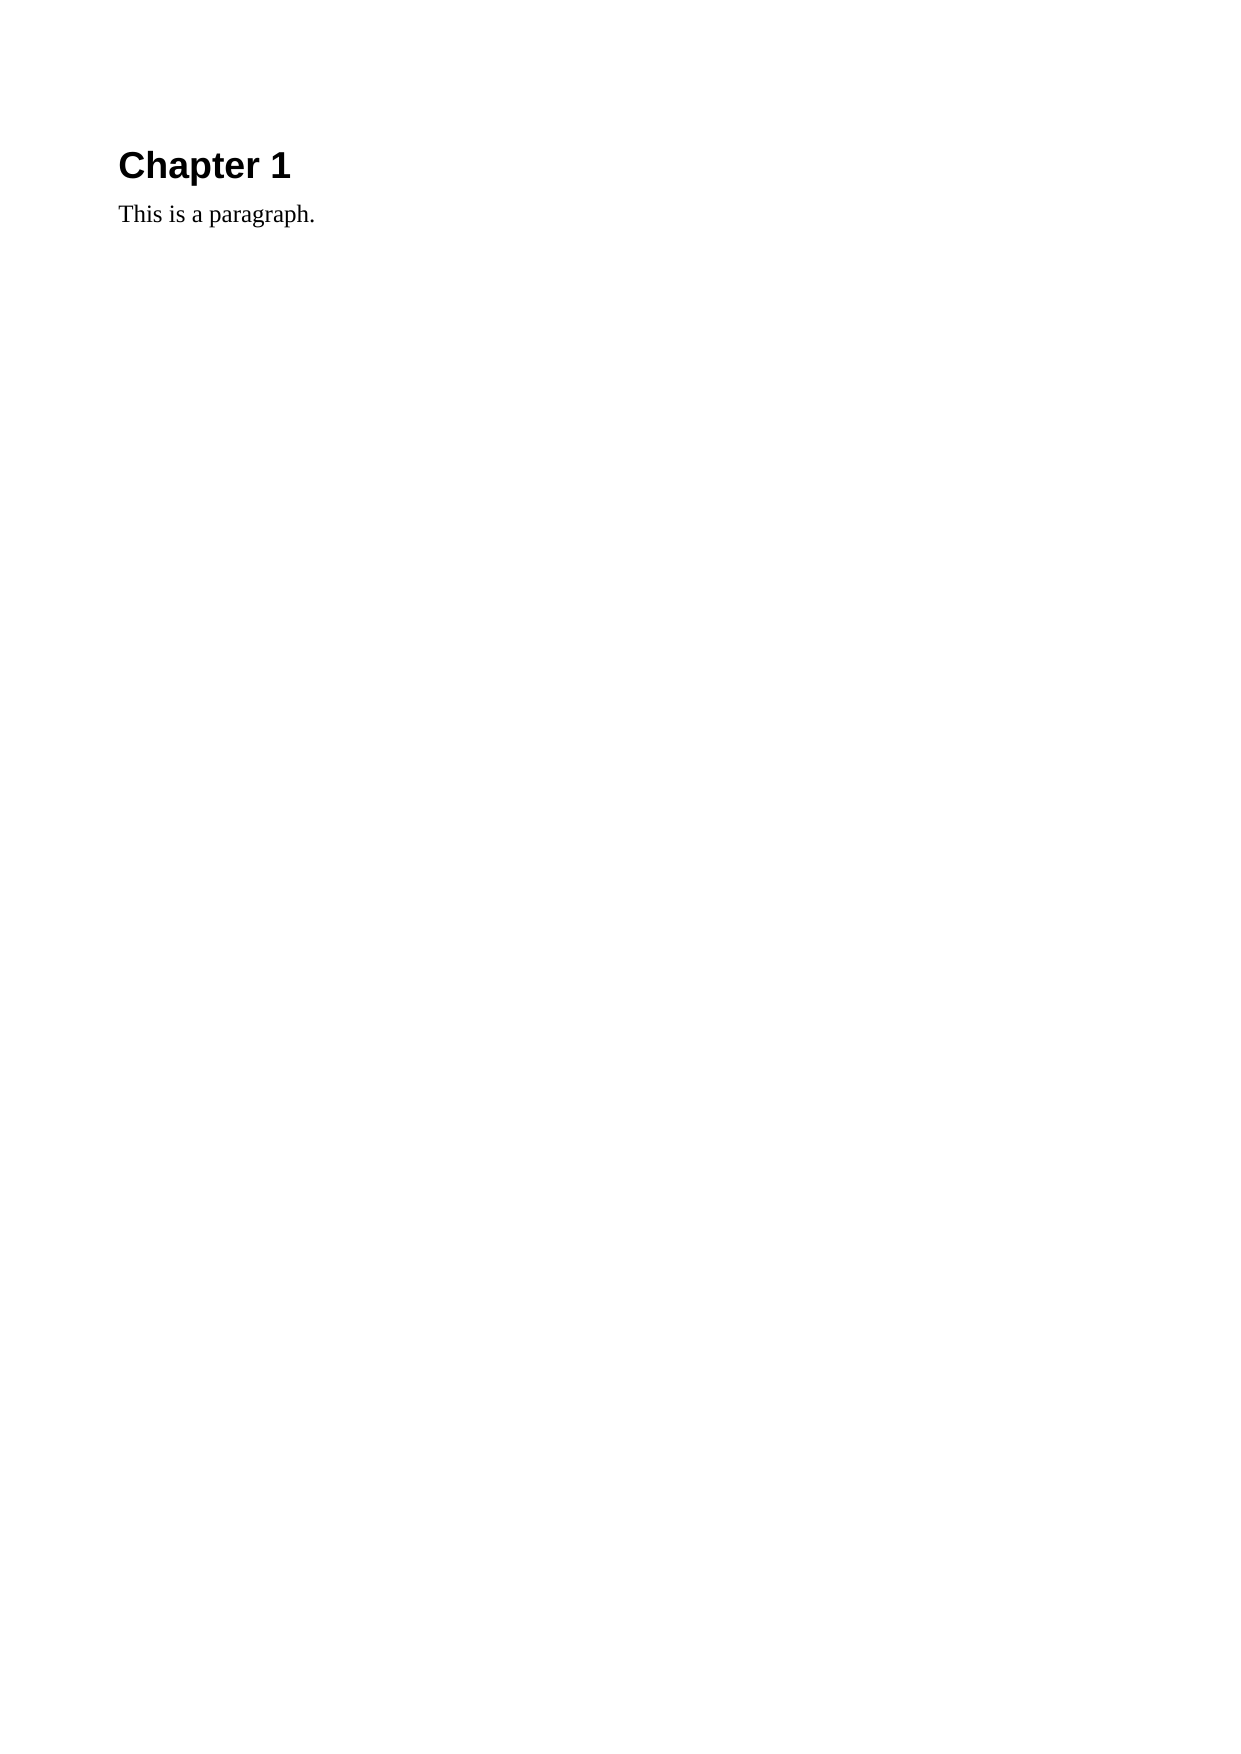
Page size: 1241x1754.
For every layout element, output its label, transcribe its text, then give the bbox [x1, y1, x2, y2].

subtitle Chapter 1 [118, 118, 1122, 147]
text This is a paragraph. [118, 147, 1122, 176]
